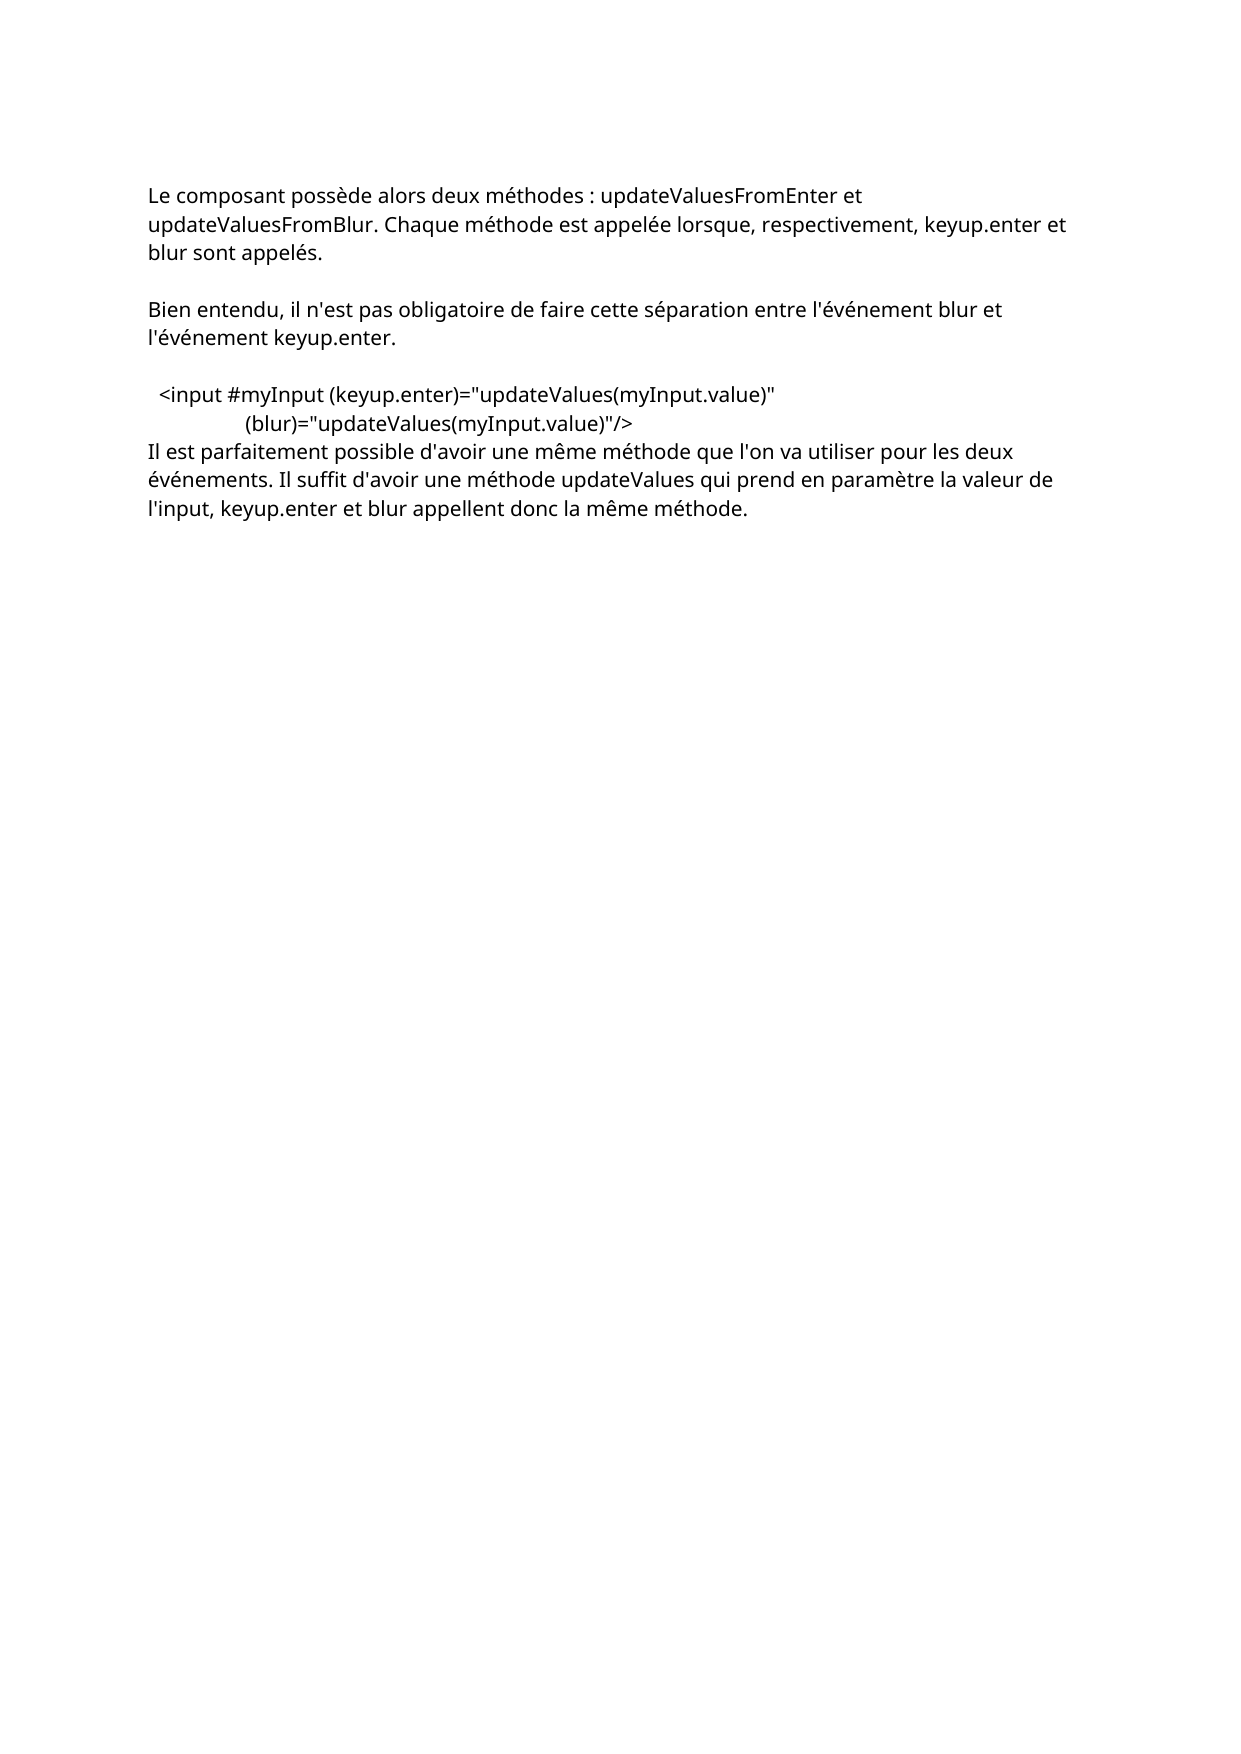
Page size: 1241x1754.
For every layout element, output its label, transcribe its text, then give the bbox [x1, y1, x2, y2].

text Bien entendu, il n'est pas obligatoire de faire cette séparation entre l'événement blur et l'événement keyup.enter. [148, 295, 1092, 352]
text (blur)="updateValues(myInput.value)"/> [148, 409, 1092, 437]
text <input #myInput (keyup.enter)="updateValues(myInput.value)" [148, 380, 1092, 409]
text Il est parfaitement possible d'avoir une même méthode que l'on va utiliser pour les deux événements. Il suffit d'avoir une méthode updateValues qui prend en paramètre la valeur de l'input, keyup.enter et blur appellent donc la même méthode. [148, 437, 1092, 522]
text Le composant possède alors deux méthodes : updateValuesFromEnter et updateValuesFromBlur. Chaque méthode est appelée lorsque, respectivement, keyup.enter et blur sont appelés. [148, 181, 1092, 267]
